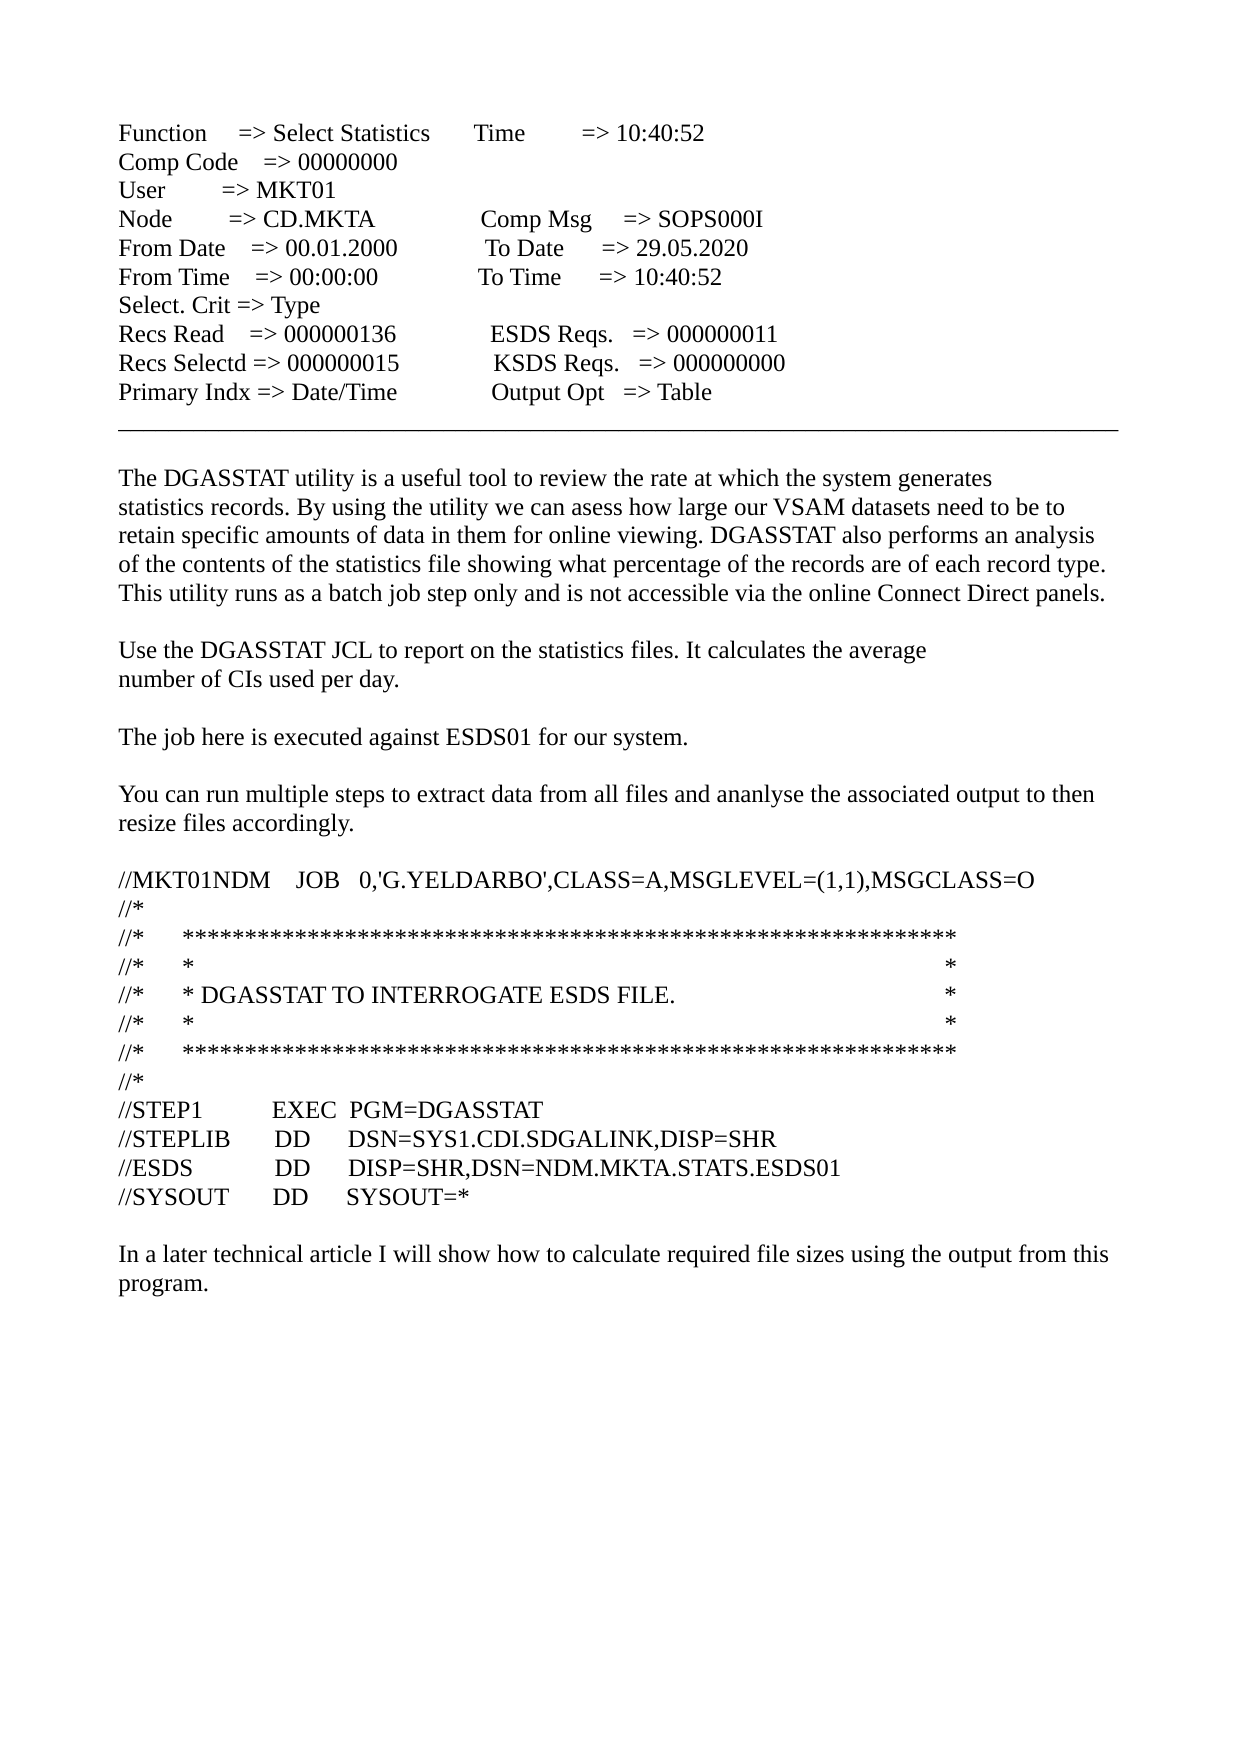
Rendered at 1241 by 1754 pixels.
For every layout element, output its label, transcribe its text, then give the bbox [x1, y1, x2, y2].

text //MKT01NDM JOB 0,'G.YELDARBO',CLASS=A,MSGLEVEL=(1,1),MSGCLASS=O [118, 866, 1122, 894]
text //STEPLIB DD DSN=SYS1.CDI.SDGALINK,DISP=SHR [118, 1124, 1122, 1153]
text You can run multiple steps to extract data from all files and ananlyse the associated output to then resize files accordingly. [118, 779, 1122, 837]
text //* * DGASSTAT TO INTERROGATE ESDS FILE. * [118, 981, 1122, 1009]
text Recs Selectd => 000000015 KSDS Reqs. => 000000000 [118, 348, 1122, 377]
text //STEP1 EXEC PGM=DGASSTAT [118, 1096, 1122, 1124]
text Use the DGASSTAT JCL to report on the statistics files. It calculates the average [118, 636, 1122, 664]
text //* ************************************************************** [118, 923, 1122, 952]
text //* ************************************************************** [118, 1038, 1122, 1067]
text //* [118, 1067, 1122, 1096]
text //* * * [118, 952, 1122, 981]
text //* * * [118, 1009, 1122, 1038]
text Primary Indx => Date/Time Output Opt => Table [118, 377, 1122, 406]
text Recs Read => 000000136 ESDS Reqs. => 000000011 [118, 319, 1122, 348]
text Comp Code => 00000000 [118, 147, 1122, 176]
text //SYSOUT DD SYSOUT=* [118, 1182, 1122, 1211]
text From Time => 00:00:00 To Time => 10:40:52 [118, 262, 1122, 291]
text //ESDS DD DISP=SHR,DSN=NDM.MKTA.STATS.ESDS01 [118, 1153, 1122, 1182]
text From Date => 00.01.2000 To Date => 29.05.2020 [118, 233, 1122, 262]
text The DGASSTAT utility is a useful tool to review the rate at which the system generates [118, 463, 1122, 492]
text Node => CD.MKTA Comp Msg => SOPS000I [118, 204, 1122, 233]
text number of CIs used per day. [118, 664, 1122, 693]
text User => MKT01 [118, 176, 1122, 204]
text Function => Select Statistics Time => 10:40:52 [118, 118, 1122, 147]
text Select. Crit => Type [118, 291, 1122, 319]
text statistics records. By using the utility we can asess how large our VSAM datasets need to be to retain specific amounts of data in them for online viewing. DGASSTAT also performs an analysis of the contents of the statistics file showing what percentage of the records are of each record type. This utility runs as a batch job step only and is not accessible via the online Connect Direct panels. [118, 492, 1122, 607]
text ________________________________________________________________________________ [118, 406, 1122, 434]
text //* [118, 894, 1122, 923]
text In a later technical article I will show how to calculate required file sizes using the output from this program. [118, 1239, 1122, 1297]
text The job here is executed against ESDS01 for our system. [118, 722, 1122, 751]
